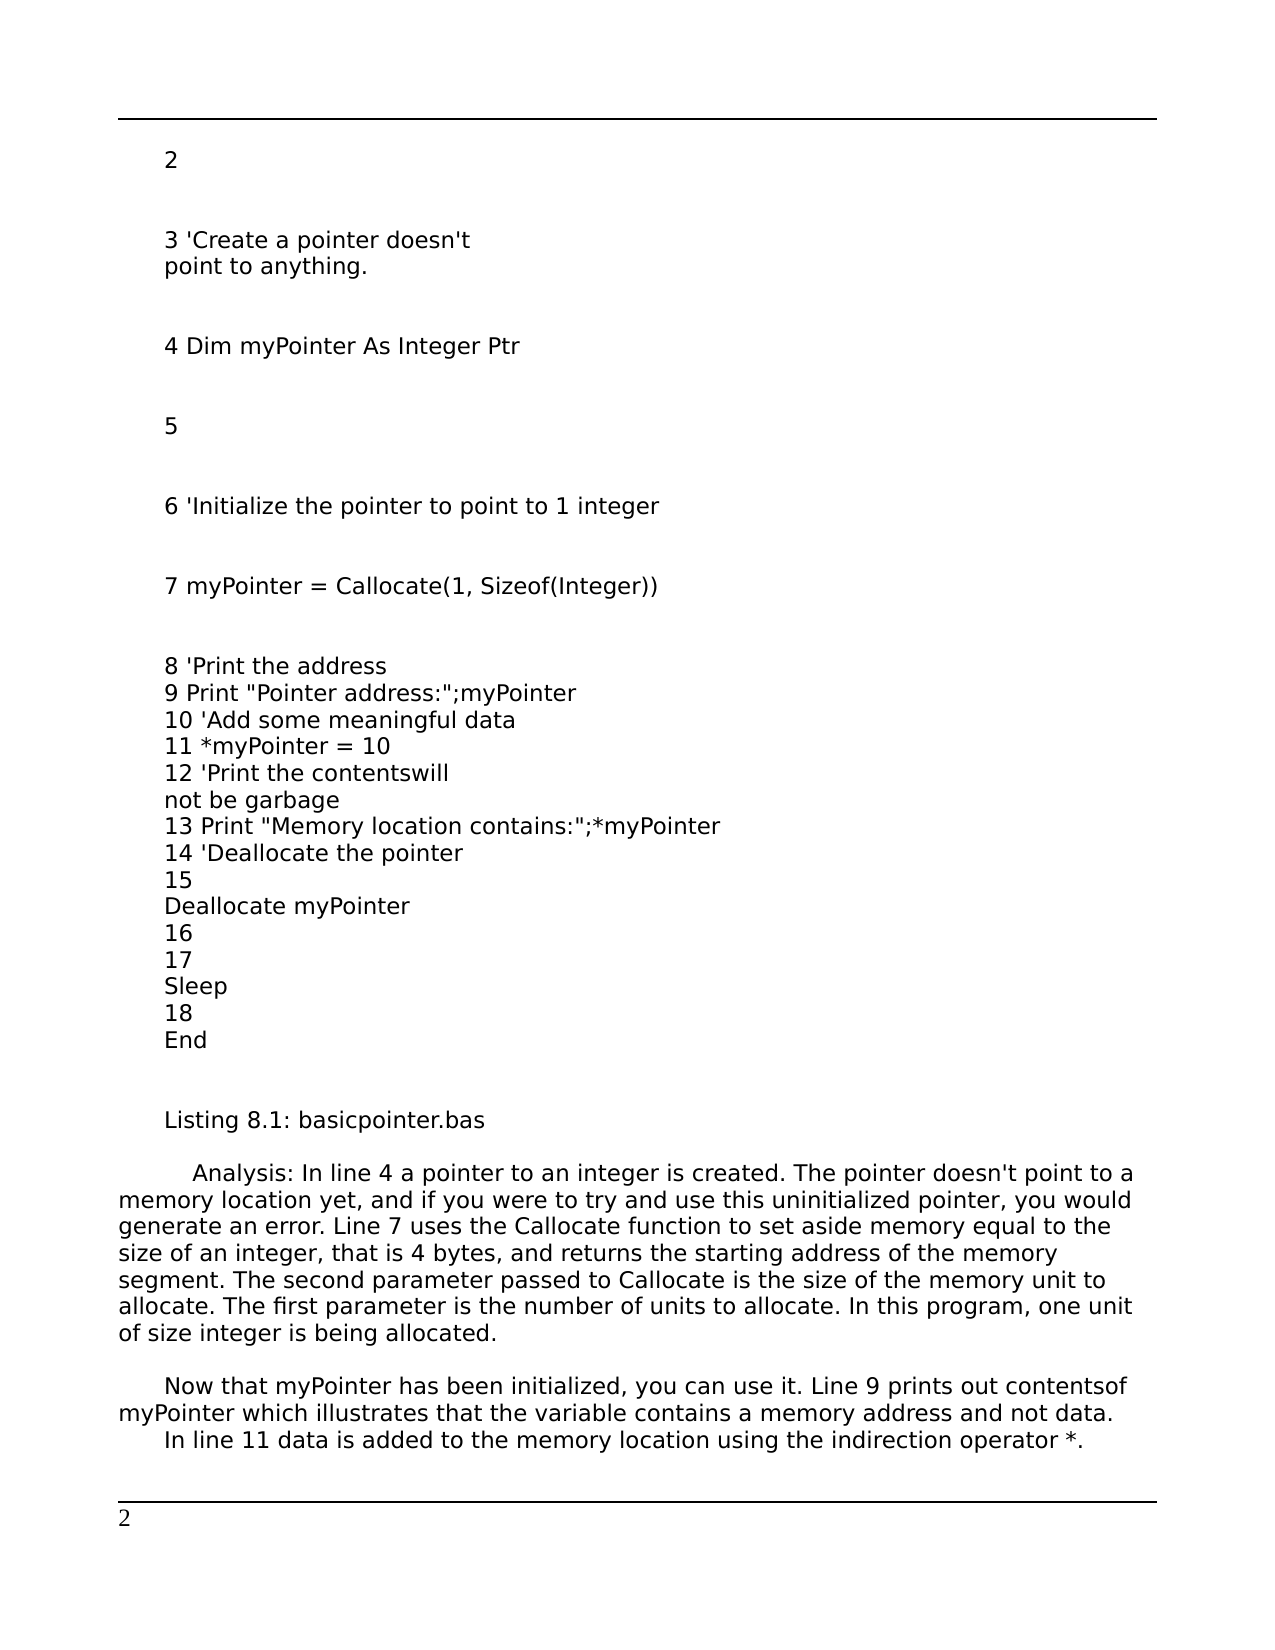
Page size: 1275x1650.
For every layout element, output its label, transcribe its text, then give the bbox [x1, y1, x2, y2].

text 9 Print "Pointer address:";myPointer [118, 680, 1157, 707]
text 4 Dim myPointer As Integer Ptr [118, 333, 1157, 360]
text 14 'Deallocate the pointer [118, 840, 1157, 867]
text End [118, 1027, 1157, 1053]
text 8 'Print the address [118, 653, 1157, 680]
text 16 [118, 920, 1157, 947]
text 10 'Add some meaningful data [118, 707, 1157, 733]
text In line 11 data is added to the memory location using the indirection operator *. [118, 1427, 1157, 1453]
text 11 *myPointer = 10 [118, 733, 1157, 760]
text 2 [118, 147, 1157, 173]
text 17 [118, 947, 1157, 973]
text Now that myPointer has been initialized, you can use it. Line 9 prints out contentsof myPointer which illustrates that the variable contains a memory address and not data. [118, 1373, 1157, 1427]
text 7 myPointer = Callocate(1, Sizeof(Integer)) [118, 573, 1157, 600]
text Listing 8.1: basicpointer.bas [118, 1107, 1157, 1133]
text Analysis: In line 4 a pointer to an integer is created. The pointer doesn't point to a memory location yet, and if you were to try and use this uninitialized pointer, you would generate an error. Line 7 uses the Callocate function to set aside memory equal to the size of an integer, that is 4 bytes, and returns the starting address of the memory segment. The second parameter passed to Callocate is the size of the memory unit to allocate. The first parameter is the number of units to allocate. In this program, one unit of size integer is being allocated. [118, 1160, 1157, 1347]
text 3 'Create a pointer doesn't [118, 227, 1157, 253]
text point to anything. [118, 253, 1157, 280]
text 15 [118, 867, 1157, 893]
text 12 'Print the contentswill [118, 760, 1157, 787]
text 13 Print "Memory location contains:";*myPointer [118, 813, 1157, 840]
text 18 [118, 1000, 1157, 1027]
text 5 [118, 413, 1157, 440]
text 6 'Initialize the pointer to point to 1 integer [118, 493, 1157, 520]
text Deallocate myPointer [118, 893, 1157, 920]
text not be garbage [118, 787, 1157, 813]
text Sleep [118, 973, 1157, 1000]
